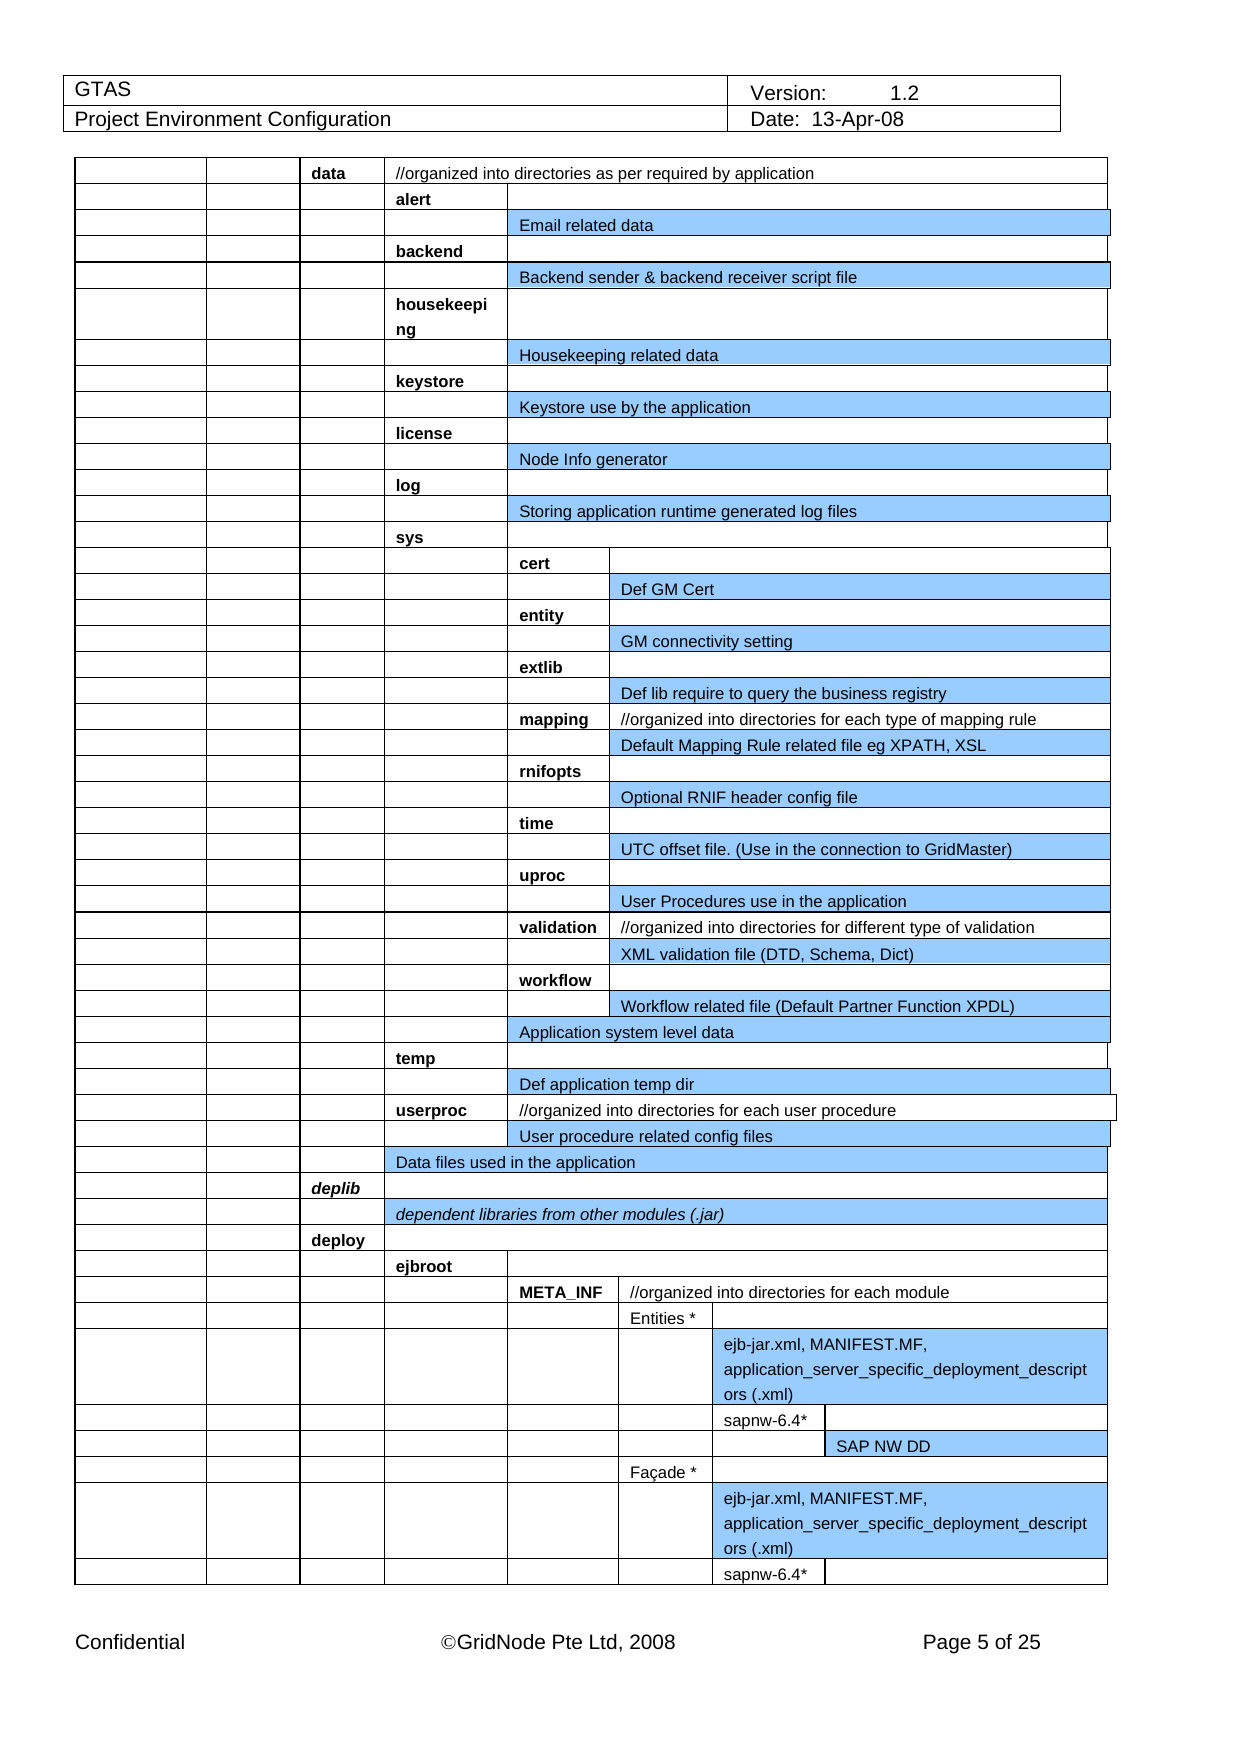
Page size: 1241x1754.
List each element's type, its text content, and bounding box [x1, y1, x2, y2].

table_cell [1111, 1121, 1117, 1146]
table_cell userproc [385, 1095, 507, 1120]
table_cell Workflow related file (Default Partner Function XPDL) [610, 991, 1110, 1016]
table_cell [207, 289, 299, 338]
table_cell [385, 600, 507, 625]
table_cell [207, 1329, 299, 1404]
table_cell [301, 496, 384, 521]
table_cell [76, 1017, 206, 1042]
table_cell [610, 548, 1110, 573]
table_cell [1111, 1068, 1117, 1094]
table_cell [385, 444, 507, 469]
table_cell [1108, 1404, 1117, 1430]
table_cell [1111, 625, 1117, 651]
table_cell [207, 1173, 299, 1198]
table_cell sapnw-6.4* [713, 1559, 824, 1584]
table_cell [619, 1431, 712, 1456]
table_cell [385, 886, 507, 911]
table_cell [76, 418, 206, 443]
table_cell [207, 1017, 299, 1042]
table_cell GM connectivity setting [610, 626, 1110, 651]
table_cell [207, 704, 299, 729]
table_cell Data files used in the application [385, 1147, 1107, 1172]
table_cell [76, 1121, 206, 1146]
table_cell [76, 548, 206, 573]
table_cell Keystore use by the application [508, 392, 1110, 417]
table_cell [301, 263, 384, 287]
table_cell [207, 782, 299, 807]
table_cell [76, 626, 206, 651]
table_cell [1111, 651, 1117, 677]
table_cell [301, 210, 384, 235]
table_cell [76, 1199, 206, 1224]
table_cell [508, 991, 609, 1016]
table_cell [76, 1431, 206, 1456]
table_cell [508, 522, 1107, 547]
table_cell [207, 860, 299, 885]
table_cell [76, 289, 206, 338]
table_cell [1108, 1276, 1117, 1302]
table_cell [1111, 911, 1117, 937]
table_cell [76, 210, 206, 235]
table_cell [508, 730, 609, 755]
table_cell [1111, 573, 1117, 599]
table_cell [1108, 1198, 1117, 1224]
table_cell [508, 184, 1107, 209]
table_cell [1108, 1328, 1117, 1404]
table_cell [76, 1069, 206, 1094]
table_cell [1108, 417, 1117, 443]
table_cell META_INF [508, 1277, 618, 1302]
table_cell [207, 1199, 299, 1224]
table_cell [76, 1329, 206, 1404]
table_cell [385, 1431, 507, 1456]
table_cell [1108, 288, 1117, 338]
table_cell [207, 886, 299, 911]
table_cell [301, 366, 384, 391]
table_cell [619, 1559, 712, 1584]
table_cell [301, 392, 384, 417]
table_cell [301, 756, 384, 781]
table_cell [385, 965, 507, 989]
table_cell [301, 860, 384, 885]
table_cell [508, 470, 1107, 495]
table_cell [301, 470, 384, 495]
table_cell [385, 626, 507, 651]
table_cell [1108, 1456, 1117, 1482]
table_cell Entities * [619, 1303, 712, 1328]
table_cell [1108, 1146, 1117, 1172]
table_cell [1111, 729, 1117, 755]
table_cell [301, 418, 384, 443]
table_cell Housekeeping related data [508, 340, 1110, 364]
table_cell deplib [301, 1173, 384, 1198]
table_cell [1111, 599, 1117, 625]
table_cell [301, 678, 384, 703]
table_cell dependent libraries from other modules (.jar) [385, 1199, 1107, 1224]
table_cell [76, 678, 206, 703]
table_cell [76, 1303, 206, 1328]
table_cell [301, 1559, 384, 1584]
table_cell [207, 678, 299, 703]
table_cell [76, 574, 206, 599]
table_cell [301, 1199, 384, 1224]
table_cell time [508, 808, 609, 833]
table_cell validation [508, 913, 609, 937]
table_cell [385, 1457, 507, 1482]
table_cell [207, 1225, 299, 1250]
table_cell [207, 158, 299, 183]
table_cell [826, 1405, 1107, 1430]
table_cell [1108, 469, 1117, 495]
table_cell [76, 1277, 206, 1302]
table_cell Façade * [619, 1457, 712, 1482]
table_cell [713, 1303, 1107, 1328]
table_cell [76, 1043, 206, 1068]
table_cell [385, 678, 507, 703]
table_cell temp [385, 1043, 507, 1068]
table_cell [76, 939, 206, 963]
table_cell [76, 730, 206, 755]
table_cell [301, 1405, 384, 1430]
table_cell [1111, 781, 1117, 807]
table_cell [207, 263, 299, 287]
table_cell [385, 1069, 507, 1094]
table_cell [385, 652, 507, 677]
table_cell [1111, 703, 1117, 729]
table_cell [301, 808, 384, 833]
table_cell [610, 860, 1110, 885]
table_cell [207, 991, 299, 1016]
table_cell [76, 470, 206, 495]
table_cell [301, 965, 384, 989]
table_cell [610, 756, 1110, 781]
table_cell [76, 340, 206, 364]
table_cell User procedure related config files [508, 1121, 1110, 1146]
table_cell [385, 1559, 507, 1584]
table_cell [207, 1405, 299, 1430]
table_cell //organized into directories for each type of mapping rule [610, 704, 1110, 729]
table_cell [385, 782, 507, 807]
table_cell [1111, 833, 1117, 859]
table_cell cert [508, 548, 609, 573]
table_cell [508, 418, 1107, 443]
table_cell [207, 808, 299, 833]
table_cell [301, 1329, 384, 1404]
table_cell [207, 366, 299, 391]
table_cell [207, 1095, 299, 1120]
table_cell [76, 366, 206, 391]
table_cell [301, 730, 384, 755]
table_cell [301, 939, 384, 963]
table_cell [76, 263, 206, 287]
table_cell [1111, 859, 1117, 885]
table_cell [207, 1559, 299, 1584]
table_cell //organized into directories for each user procedure [508, 1095, 1116, 1120]
table_cell [207, 392, 299, 417]
table_cell license [385, 418, 507, 443]
table_cell Def lib require to query the business registry [610, 678, 1110, 703]
table_cell [1111, 1016, 1117, 1042]
table_cell [207, 1069, 299, 1094]
table_cell [207, 756, 299, 781]
table_cell data [301, 158, 384, 183]
table_cell [76, 444, 206, 469]
table_cell [207, 470, 299, 495]
table_cell [1108, 235, 1117, 261]
table_cell entity [508, 600, 609, 625]
table_cell workflow [508, 965, 609, 989]
table_cell alert [385, 184, 507, 209]
table_cell [385, 834, 507, 859]
table_cell [207, 1457, 299, 1482]
table_cell [76, 860, 206, 885]
table_cell Optional RNIF header config file [610, 782, 1110, 807]
table_cell [508, 1457, 618, 1482]
table_cell [610, 808, 1110, 833]
table_cell [385, 574, 507, 599]
table_cell [301, 444, 384, 469]
table_cell [207, 548, 299, 573]
table_cell [385, 210, 507, 235]
table_cell Default Mapping Rule related file eg XPATH, XSL [610, 730, 1110, 755]
table_cell [207, 522, 299, 547]
table_cell [1108, 1482, 1117, 1558]
table_cell [610, 600, 1110, 625]
table_cell [301, 574, 384, 599]
table_cell [508, 626, 609, 651]
table_cell [1111, 990, 1117, 1016]
table_cell [385, 1405, 507, 1430]
table_cell [301, 1017, 384, 1042]
table_cell sys [385, 522, 507, 547]
table_cell [385, 1329, 507, 1404]
table_cell [1111, 885, 1117, 911]
table_cell [1111, 547, 1117, 573]
table_cell [385, 756, 507, 781]
table_cell [207, 1431, 299, 1456]
table_cell [301, 626, 384, 651]
table_cell [76, 1173, 206, 1198]
table_cell Storing application runtime generated log files [508, 496, 1110, 521]
table_cell [301, 548, 384, 573]
table_cell extlib [508, 652, 609, 677]
table_cell [76, 756, 206, 781]
table_cell [385, 939, 507, 963]
table_cell [1108, 1558, 1117, 1584]
table_cell [1111, 495, 1117, 521]
table_cell [508, 939, 609, 963]
table_cell [301, 1069, 384, 1094]
table_cell [76, 1095, 206, 1120]
table_cell [76, 1251, 206, 1276]
table_cell [207, 496, 299, 521]
table_cell Backend sender & backend receiver script file [508, 263, 1110, 287]
table_cell [1108, 1224, 1117, 1250]
table_cell [301, 236, 384, 261]
table_cell [301, 1457, 384, 1482]
table_cell [207, 913, 299, 937]
table_cell [508, 236, 1107, 261]
table_cell [1108, 1042, 1117, 1068]
table_cell [385, 860, 507, 885]
table_cell Node Info generator [508, 444, 1110, 469]
table_cell ejb-jar.xml, MANIFEST.MF, application_server_specific_deployment_descriptors (.xml) [713, 1483, 1107, 1558]
table_cell [385, 1277, 507, 1302]
table_cell [76, 886, 206, 911]
table_cell housekeeping [385, 289, 507, 338]
table_cell [713, 1457, 1107, 1482]
table_cell [1111, 443, 1117, 469]
table_cell [619, 1405, 712, 1430]
table_cell [301, 652, 384, 677]
table_cell [76, 1147, 206, 1172]
table_cell [508, 289, 1107, 338]
table_cell [207, 574, 299, 599]
table_cell [508, 1559, 618, 1584]
table_cell [1108, 365, 1117, 391]
table_cell [385, 704, 507, 729]
table_cell [385, 548, 507, 573]
table_cell [301, 991, 384, 1016]
table_cell keystore [385, 366, 507, 391]
table_cell Application system level data [508, 1017, 1110, 1042]
table_cell [301, 1095, 384, 1120]
table_cell [207, 1121, 299, 1146]
table_cell [301, 1431, 384, 1456]
table_cell [207, 1147, 299, 1172]
table_cell [76, 1559, 206, 1584]
table_cell [76, 496, 206, 521]
table_cell [1108, 157, 1117, 183]
table_cell [301, 340, 384, 364]
table_cell mapping [508, 704, 609, 729]
table_cell [619, 1483, 712, 1558]
table_cell [207, 730, 299, 755]
table_cell UTC offset file. (Use in the connection to GridMaster) [610, 834, 1110, 859]
table_cell [76, 522, 206, 547]
table_cell deploy [301, 1225, 384, 1250]
table_cell [1108, 1302, 1117, 1328]
table_cell User Procedures use in the application [610, 886, 1110, 911]
table_cell [207, 1483, 299, 1558]
table_cell Email related data [508, 210, 1110, 235]
table_cell [207, 1303, 299, 1328]
table_cell [301, 1147, 384, 1172]
table_cell [207, 236, 299, 261]
table_cell [1108, 521, 1117, 547]
table_cell [385, 1225, 1107, 1250]
table_cell [76, 1457, 206, 1482]
table_cell [385, 913, 507, 937]
table_cell [76, 1225, 206, 1250]
table_cell [76, 600, 206, 625]
table_cell rnifopts [508, 756, 609, 781]
table_cell [76, 782, 206, 807]
table_cell [207, 600, 299, 625]
table_cell [385, 730, 507, 755]
table_cell [207, 965, 299, 989]
table_cell [385, 263, 507, 287]
table_cell [508, 1483, 618, 1558]
table_cell log [385, 470, 507, 495]
table_cell SAP NW DD [826, 1431, 1107, 1456]
table_cell [385, 1017, 507, 1042]
table_cell [1111, 938, 1117, 963]
table_cell [385, 808, 507, 833]
table_cell [385, 1173, 1107, 1198]
table_cell [76, 1483, 206, 1558]
table_cell [1108, 1430, 1117, 1456]
table_cell ejb-jar.xml, MANIFEST.MF, application_server_specific_deployment_descriptors (.xml) [713, 1329, 1107, 1404]
table_cell [508, 1405, 618, 1430]
table_cell [76, 158, 206, 183]
table_cell [1111, 339, 1117, 364]
table_cell [207, 210, 299, 235]
table_cell [1111, 964, 1117, 989]
table_cell [76, 834, 206, 859]
table_cell [301, 1121, 384, 1146]
table_cell [301, 834, 384, 859]
table_cell [1108, 183, 1117, 209]
table_cell [1111, 391, 1117, 417]
table_cell [207, 1277, 299, 1302]
table_cell Def GM Cert [610, 574, 1110, 599]
table_cell [301, 1043, 384, 1068]
table_cell [207, 939, 299, 963]
table_cell sapnw-6.4* [713, 1405, 824, 1430]
table_cell [301, 704, 384, 729]
table_cell backend [385, 236, 507, 261]
table_cell [1111, 755, 1117, 781]
table_cell [1108, 1250, 1117, 1276]
table_cell [508, 1431, 618, 1456]
table_cell [76, 965, 206, 989]
table_cell [76, 704, 206, 729]
table_cell [301, 1483, 384, 1558]
table_cell [508, 782, 609, 807]
table_cell [508, 834, 609, 859]
table_cell [301, 782, 384, 807]
table_cell [301, 289, 384, 338]
table_cell [207, 340, 299, 364]
table_cell [76, 236, 206, 261]
table_cell [301, 886, 384, 911]
table_cell [76, 913, 206, 937]
table_cell [1111, 677, 1117, 703]
table_cell [76, 184, 206, 209]
table_cell [1111, 209, 1117, 235]
table_cell [385, 991, 507, 1016]
table_cell [508, 366, 1107, 391]
table_cell XML validation file (DTD, Schema, Dict) [610, 939, 1110, 963]
table_cell [207, 444, 299, 469]
table_cell ejbroot [385, 1251, 507, 1276]
table_cell [508, 1329, 618, 1404]
table_cell [301, 1303, 384, 1328]
table_cell [508, 574, 609, 599]
table_cell [1111, 807, 1117, 833]
table_cell [207, 184, 299, 209]
table_cell [385, 340, 507, 364]
table_cell //organized into directories as per required by application [385, 158, 1107, 183]
table_cell [385, 1483, 507, 1558]
table_cell [385, 392, 507, 417]
table_cell [508, 678, 609, 703]
table_cell [207, 1043, 299, 1068]
table_cell [207, 834, 299, 859]
table_cell [385, 496, 507, 521]
table_cell [207, 1251, 299, 1276]
table_cell [610, 965, 1110, 989]
table_cell [1108, 1172, 1117, 1198]
table_cell [301, 184, 384, 209]
table_cell Def application temp dir [508, 1069, 1110, 1094]
table_cell [207, 652, 299, 677]
table_cell [301, 913, 384, 937]
table_cell [207, 626, 299, 651]
table_cell [385, 1121, 507, 1146]
table_cell [207, 418, 299, 443]
table_cell [301, 1251, 384, 1276]
table_cell //organized into directories for each module [619, 1277, 1107, 1302]
table_cell [508, 1043, 1107, 1068]
table_cell [508, 1251, 1107, 1276]
table_cell [301, 1277, 384, 1302]
table_cell [1111, 261, 1117, 287]
table_cell [76, 808, 206, 833]
table_cell [610, 652, 1110, 677]
table_cell [713, 1431, 824, 1456]
table_cell [508, 1303, 618, 1328]
table_cell [826, 1559, 1107, 1584]
table_cell //organized into directories for different type of validation [610, 913, 1110, 937]
table_cell [301, 522, 384, 547]
table_cell [76, 392, 206, 417]
table_cell [76, 991, 206, 1016]
table_cell [508, 886, 609, 911]
table_cell [619, 1329, 712, 1404]
table_cell uproc [508, 860, 609, 885]
table_cell [301, 600, 384, 625]
table_cell [76, 1405, 206, 1430]
table_cell [385, 1303, 507, 1328]
table_cell [76, 652, 206, 677]
